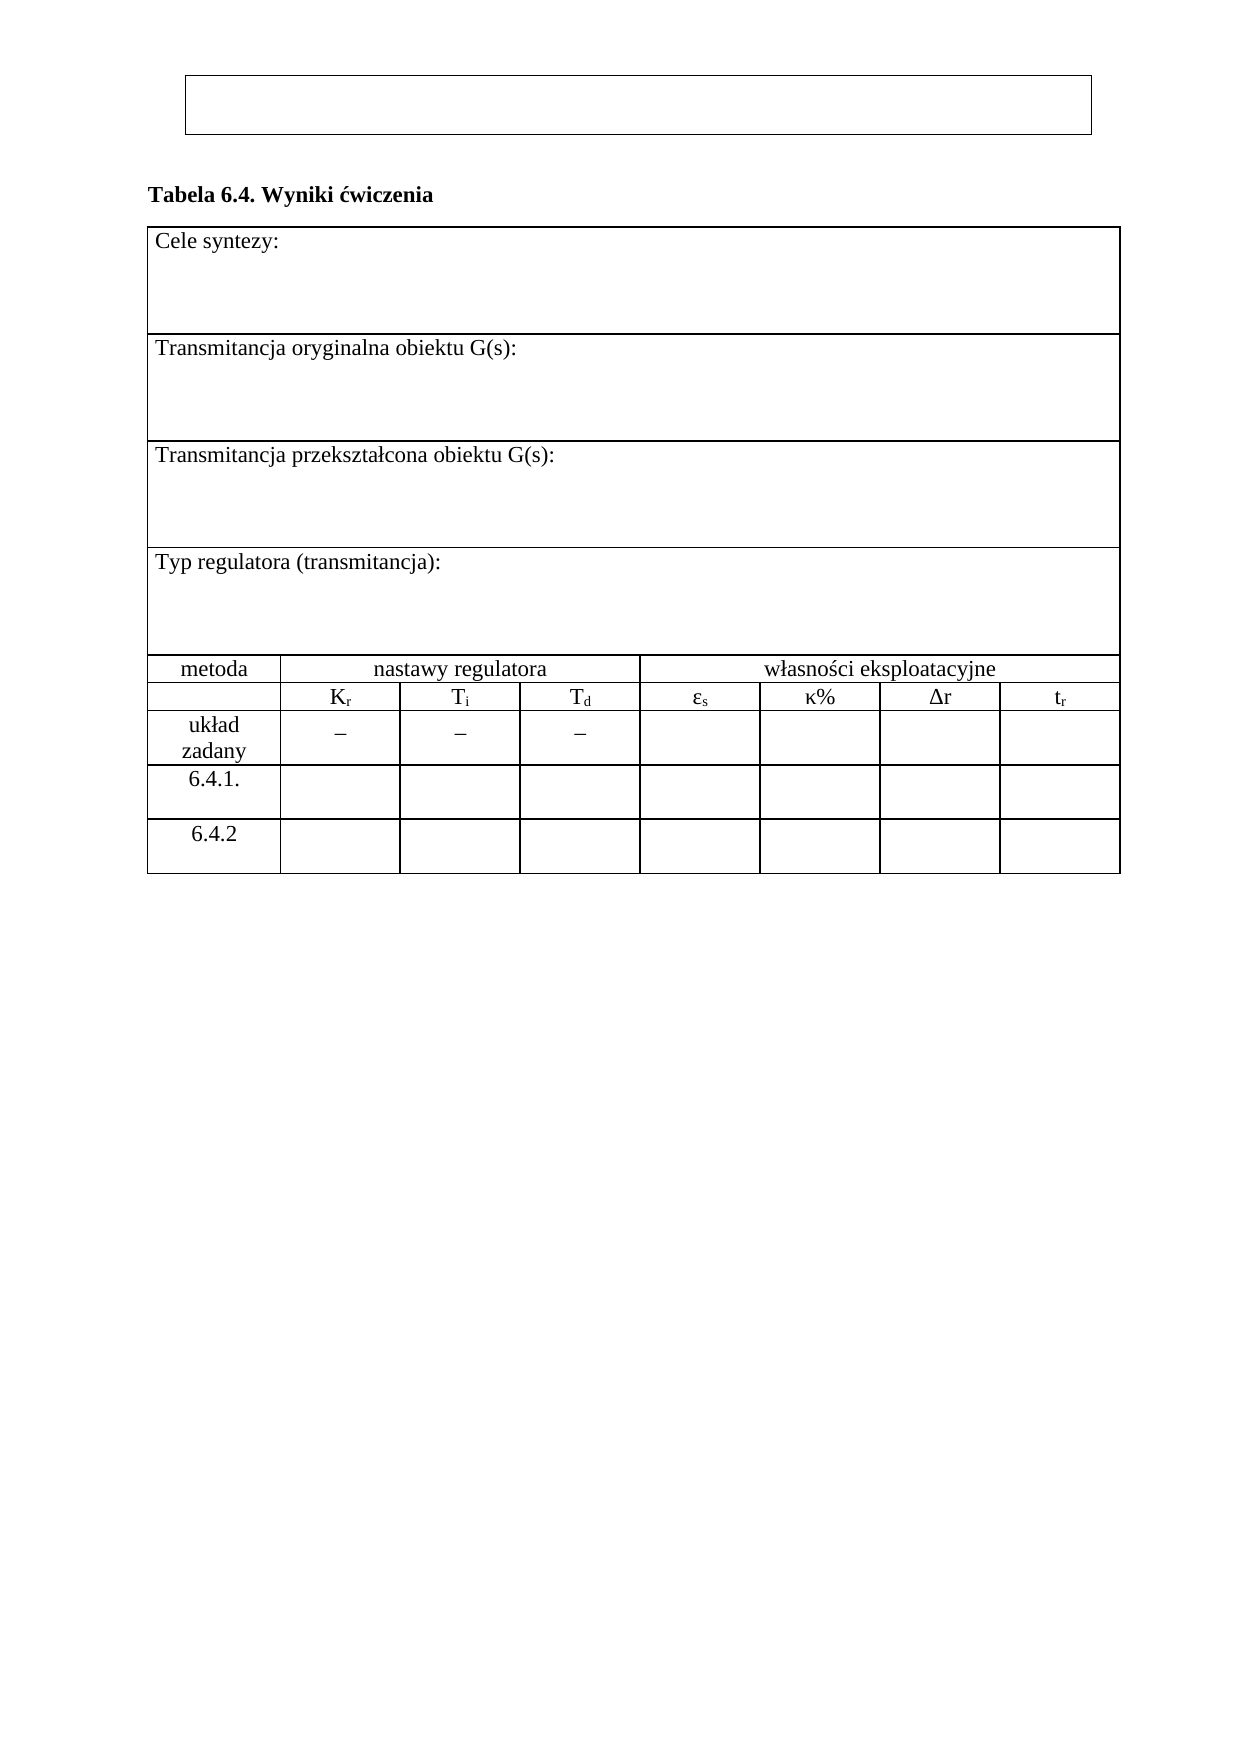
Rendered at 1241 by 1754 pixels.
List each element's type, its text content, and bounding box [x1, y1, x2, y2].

table_cell [641, 711, 759, 764]
text Tabela 6.4. Wyniki ćwiczenia [148, 181, 1165, 208]
table_cell Transmitancja oryginalna obiektu G(s): [148, 335, 1119, 440]
table_cell [761, 766, 879, 818]
table_cell [401, 766, 519, 818]
table_cell własności eksploatacyjne [641, 656, 1119, 682]
table_cell Transmitancja przekształcona obiektu G(s): [148, 442, 1119, 547]
table_cell Td [521, 683, 639, 710]
table_cell [881, 820, 999, 872]
table_cell tr [1001, 683, 1119, 710]
table_cell [521, 820, 639, 872]
table_cell [881, 766, 999, 818]
table_cell _ [401, 711, 519, 764]
table_cell [186, 76, 1091, 134]
table_cell _ [521, 711, 639, 764]
table_cell metoda [148, 656, 280, 682]
table_cell [148, 683, 280, 710]
table_header Cele syntezy: [148, 228, 1119, 333]
table_cell nastawy regulatora [281, 656, 639, 682]
table_cell [1001, 820, 1119, 872]
table_cell Ti [401, 683, 519, 710]
table_cell [761, 820, 879, 872]
table_cell [281, 766, 399, 818]
table_cell Typ regulatora (transmitancja): [148, 548, 1119, 654]
table_cell [761, 711, 879, 764]
table_cell κ% [761, 683, 879, 710]
table_cell Δr [881, 683, 999, 710]
table_cell 6.4.2 [148, 820, 280, 872]
table_cell εs [641, 683, 759, 710]
table_cell 6.4.1. [148, 766, 280, 818]
table_cell [881, 711, 999, 764]
table_cell Kr [281, 683, 399, 710]
table_cell [641, 766, 759, 818]
table_cell [1001, 766, 1119, 818]
table_cell układ zadany [148, 711, 280, 764]
table_cell [521, 766, 639, 818]
table_cell _ [281, 711, 399, 764]
table_cell [1001, 711, 1119, 764]
table_cell [401, 820, 519, 872]
table_cell [281, 820, 399, 872]
table_cell [641, 820, 759, 872]
